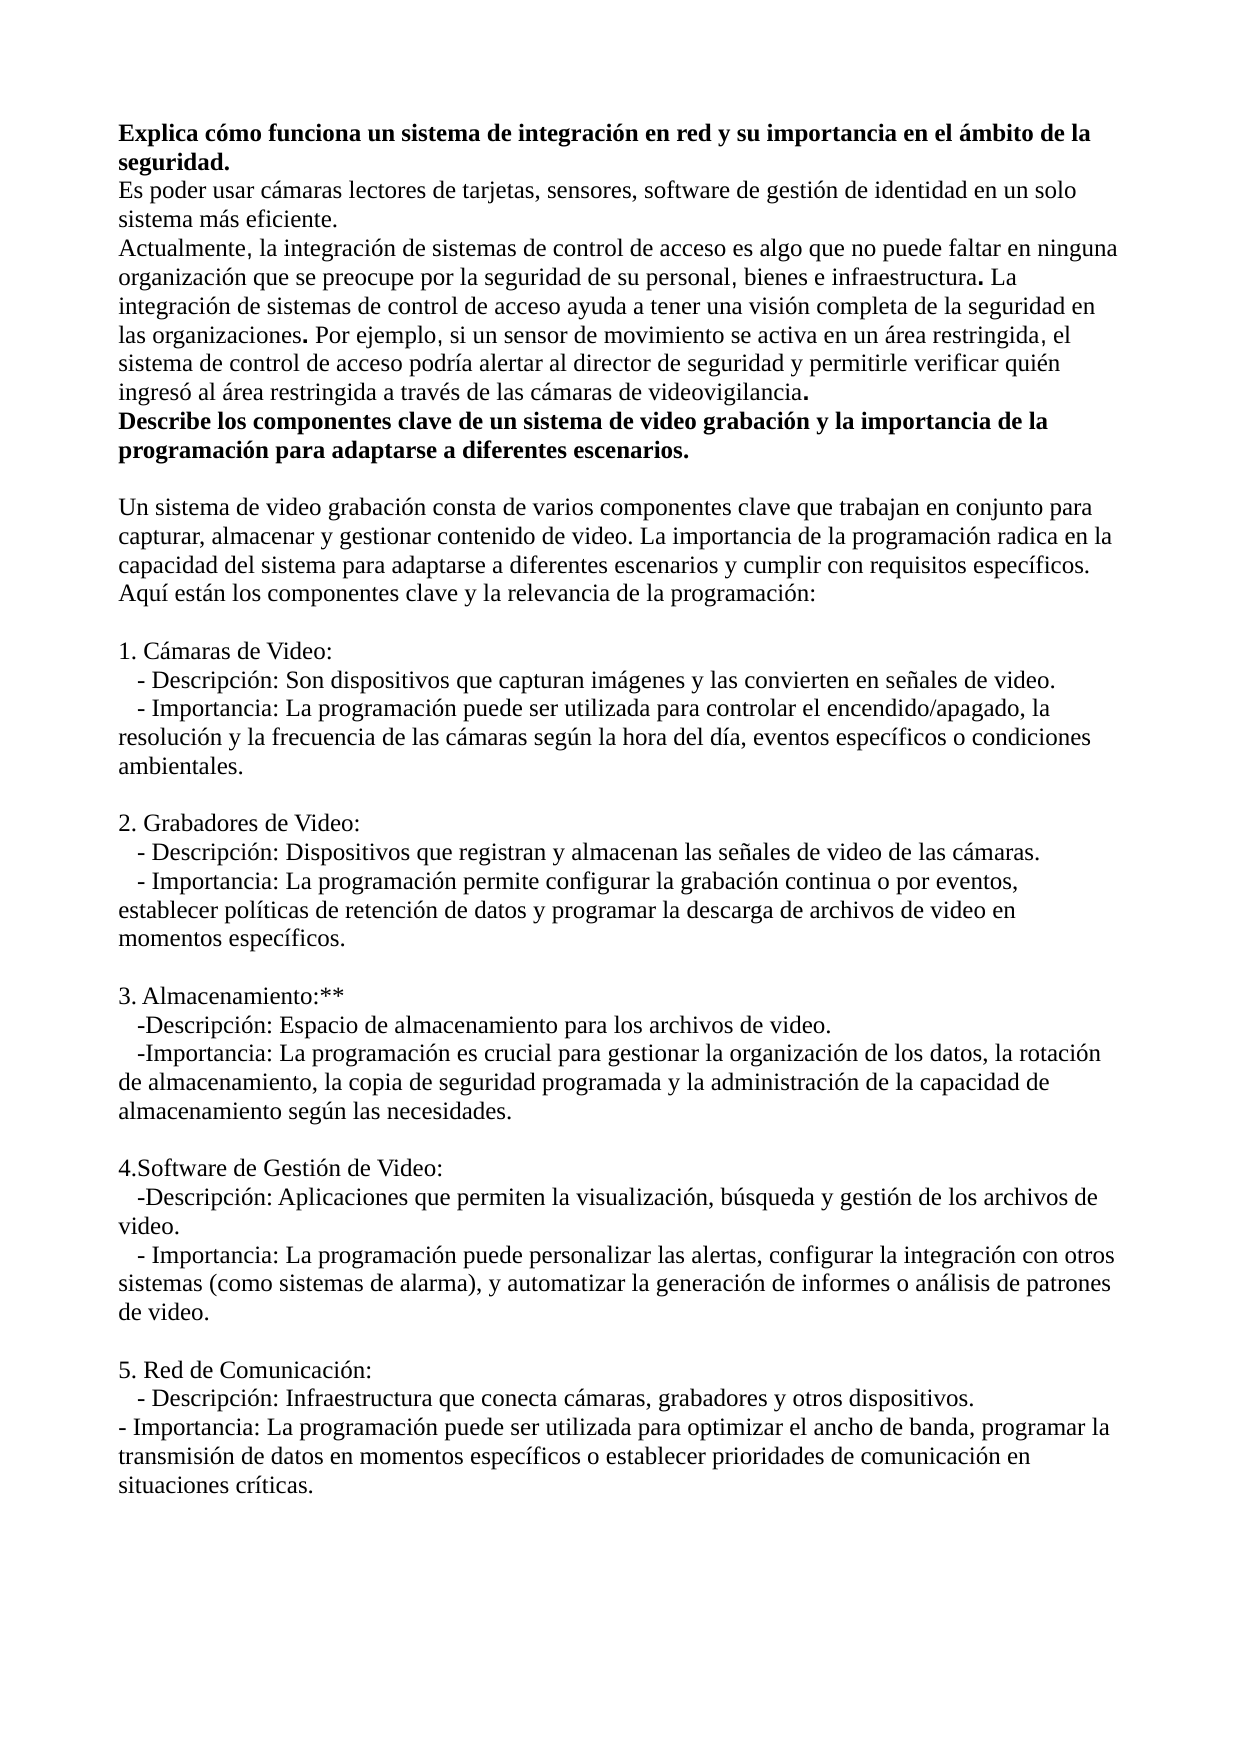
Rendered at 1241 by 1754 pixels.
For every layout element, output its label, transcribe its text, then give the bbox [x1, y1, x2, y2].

text - Importancia: La programación puede ser utilizada para controlar el encendido/apagado, la resolución y la frecuencia de las cámaras según la hora del día, eventos específicos o condiciones ambientales. [118, 693, 1122, 780]
text - Descripción: Infraestructura que conecta cámaras, grabadores y otros dispositivos. [118, 1383, 1122, 1412]
text Explica cómo funciona un sistema de integración en red y su importancia en el ámbito de la seguridad. [118, 118, 1122, 176]
text 1. Cámaras de Video: [118, 636, 1122, 665]
text 4.Software de Gestión de Video: [118, 1153, 1122, 1182]
text 3. Almacenamiento:** [118, 981, 1122, 1010]
text Es poder usar cámaras lectores de tarjetas, sensores, software de gestión de identidad en un solo sistema más eficiente. [118, 176, 1122, 233]
text - Importancia: La programación permite configurar la grabación continua o por eventos, establecer políticas de retención de datos y programar la descarga de archivos de video en momentos específicos. [118, 866, 1122, 952]
text - Descripción: Dispositivos que registran y almacenan las señales de video de las cámaras. [118, 837, 1122, 866]
text - Importancia: La programación puede personalizar las alertas, configurar la integración con otros sistemas (como sistemas de alarma), y automatizar la generación de informes o análisis de patrones de video. [118, 1240, 1122, 1326]
text - Importancia: La programación puede ser utilizada para optimizar el ancho de banda, programar la transmisión de datos en momentos específicos o establecer prioridades de comunicación en situaciones críticas. [118, 1412, 1122, 1498]
text Un sistema de video grabación consta de varios componentes clave que trabajan en conjunto para capturar, almacenar y gestionar contenido de video. La importancia de la programación radica en la capacidad del sistema para adaptarse a diferentes escenarios y cumplir con requisitos específicos. Aquí están los componentes clave y la relevancia de la programación: [118, 492, 1122, 607]
text 5. Red de Comunicación: [118, 1355, 1122, 1383]
text 2. Grabadores de Video: [118, 808, 1122, 837]
text -Descripción: Espacio de almacenamiento para los archivos de video. [118, 1010, 1122, 1038]
text -Importancia: La programación es crucial para gestionar la organización de los datos, la rotación de almacenamiento, la copia de seguridad programada y la administración de la capacidad de almacenamiento según las necesidades. [118, 1038, 1122, 1125]
text Actualmente, la integración de sistemas de control de acceso es algo que no puede faltar en ninguna organización que se preocupe por la seguridad de su personal, bienes e infraestructura. La integración de sistemas de control de acceso ayuda a tener una visión completa de la seguridad en las organizaciones. Por ejemplo, si un sensor de movimiento se activa en un área restringida, el sistema de control de acceso podría alertar al director de seguridad y permitirle verificar quién ingresó al área restringida a través de las cámaras de videovigilancia. Describe los componentes clave de un sistema de video grabación y la importancia de la programación para adaptarse a diferentes escenarios. [118, 233, 1122, 463]
text - Descripción: Son dispositivos que capturan imágenes y las convierten en señales de video. [118, 665, 1122, 693]
text -Descripción: Aplicaciones que permiten la visualización, búsqueda y gestión de los archivos de video. [118, 1182, 1122, 1240]
